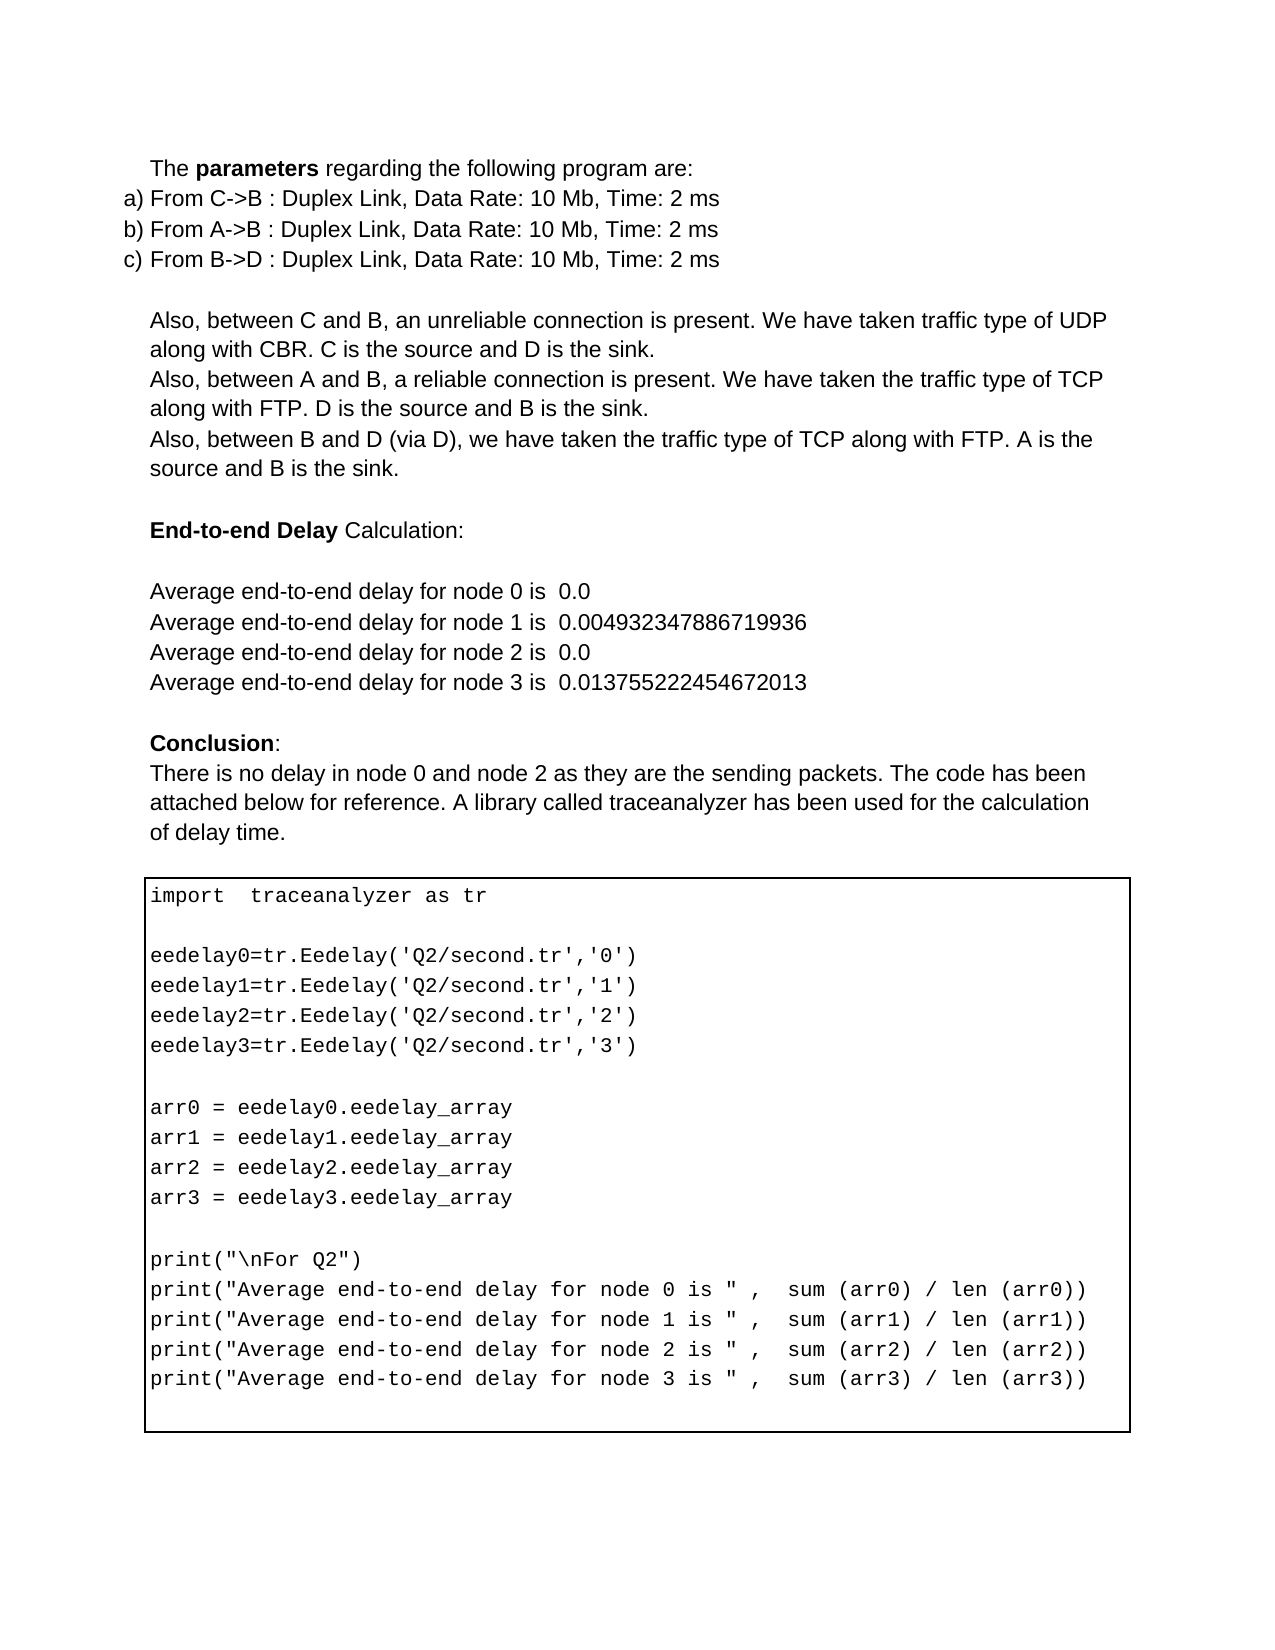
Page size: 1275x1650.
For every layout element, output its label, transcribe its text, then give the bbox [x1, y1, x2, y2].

text Conclusion: [149, 730, 1112, 757]
list From A->B : Duplex Link, Data Rate: 10 Mb, Time: 2 ms [123, 216, 1112, 242]
table_header import traceanalyzer as tr eedelay0=tr.Eedelay('Q2/second.tr','0') eedelay1=tr.Eedelay('Q2/second.tr','1') eedelay2=tr.Eedelay('Q2/second.tr','2') eedelay3=tr.Eedelay('Q2/second.tr','3') arr0 = eedelay0.eedelay_array arr1 = eedelay1.eedelay_array arr2 = eedelay2.eedelay_array arr3 = eedelay3.eedelay_array print("\nFor Q2") print("Average end-to-end delay for node 0 is " , sum (arr0) / len (arr0)) print("Average end-to-end delay for node 1 is " , sum (arr1) / len (arr1)) print("Average end-to-end delay for node 2 is " , sum (arr2) / len (arr2)) print("Average end-to-end delay for node 3 is " , sum (arr3) / len (arr3)) [146, 879, 1129, 1431]
text The parameters regarding the following program are: [149, 155, 1112, 181]
text Average end-to-end delay for node 3 is 0.013755222454672013 [149, 669, 1112, 696]
text End-to-end Delay Calculation: [149, 517, 1112, 543]
text Also, between B and D (via D), we have taken the traffic type of TCP along with FTP. A is the source and B is the sink. [149, 426, 1112, 481]
list From B->D : Duplex Link, Data Rate: 10 Mb, Time: 2 ms [123, 246, 1112, 272]
list From C->B : Duplex Link, Data Rate: 10 Mb, Time: 2 ms [123, 185, 1112, 212]
text Average end-to-end delay for node 1 is 0.004932347886719936 [149, 608, 1112, 635]
text There is no delay in node 0 and node 2 as they are the sending packets. The code has been attached below for reference. A library called traceanalyzer has been used for the calculation of delay time. [149, 760, 1112, 845]
text Average end-to-end delay for node 2 is 0.0 [149, 639, 1112, 665]
text Also, between A and B, a reliable connection is present. We have taken the traffic type of TCP along with FTP. D is the source and B is the sink. [149, 366, 1112, 422]
text Also, between C and B, an unreliable connection is present. We have taken traffic type of UDP along with CBR. C is the source and D is the sink. [149, 307, 1112, 362]
text Average end-to-end delay for node 0 is 0.0 [149, 578, 1112, 604]
